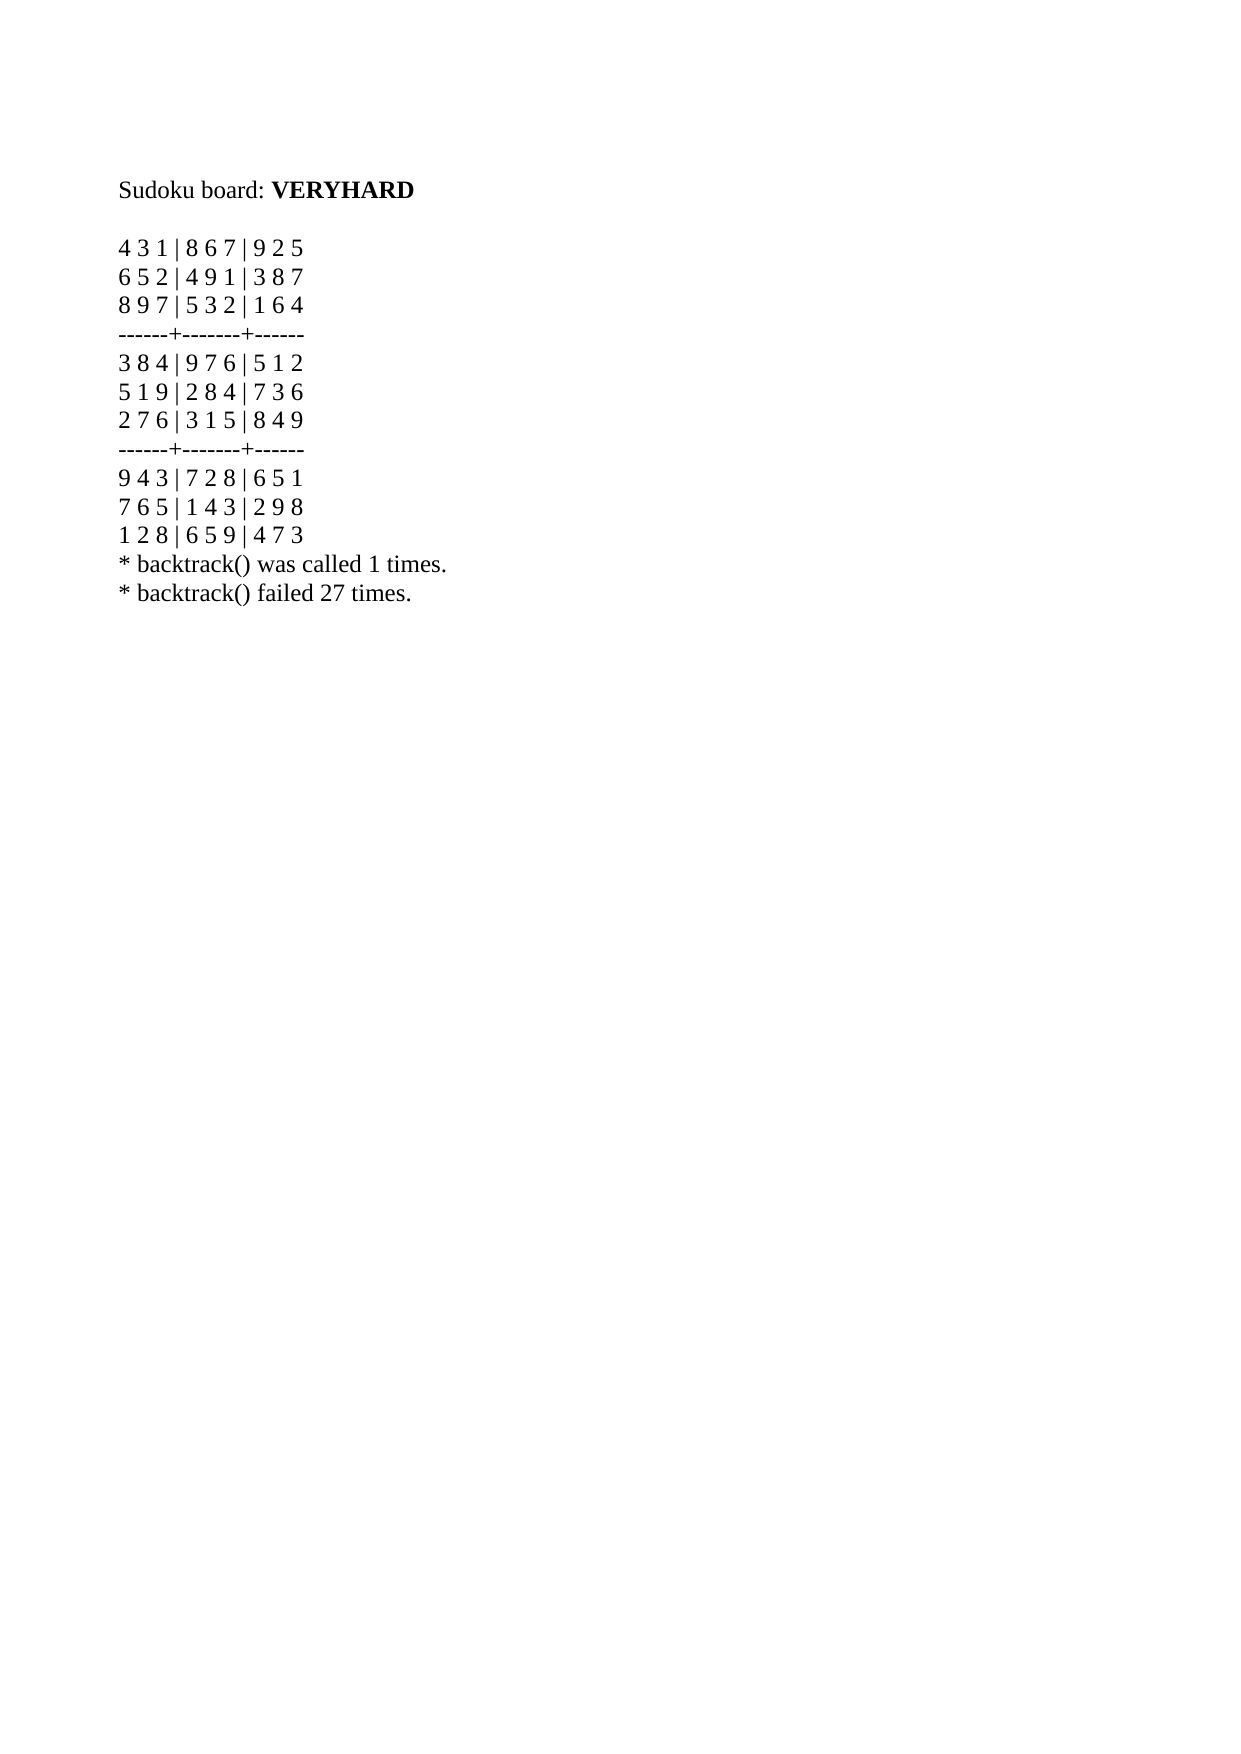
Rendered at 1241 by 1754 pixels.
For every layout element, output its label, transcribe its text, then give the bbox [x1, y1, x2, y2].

text 4 3 1 | 8 6 7 | 9 2 5 [118, 233, 1122, 262]
text 7 6 5 | 1 4 3 | 2 9 8 [118, 492, 1122, 521]
text 8 9 7 | 5 3 2 | 1 6 4 [118, 291, 1122, 319]
text ------+-------+------ [118, 434, 1122, 463]
text * backtrack() failed 27 times. [118, 578, 1122, 607]
text 5 1 9 | 2 8 4 | 7 3 6 [118, 377, 1122, 406]
text Sudoku board: VERYHARD [118, 176, 1122, 204]
text 2 7 6 | 3 1 5 | 8 4 9 [118, 406, 1122, 434]
text ------+-------+------ [118, 319, 1122, 348]
text 9 4 3 | 7 2 8 | 6 5 1 [118, 463, 1122, 492]
text 1 2 8 | 6 5 9 | 4 7 3 [118, 521, 1122, 549]
text 6 5 2 | 4 9 1 | 3 8 7 [118, 262, 1122, 291]
text * backtrack() was called 1 times. [118, 549, 1122, 578]
text 3 8 4 | 9 7 6 | 5 1 2 [118, 348, 1122, 377]
